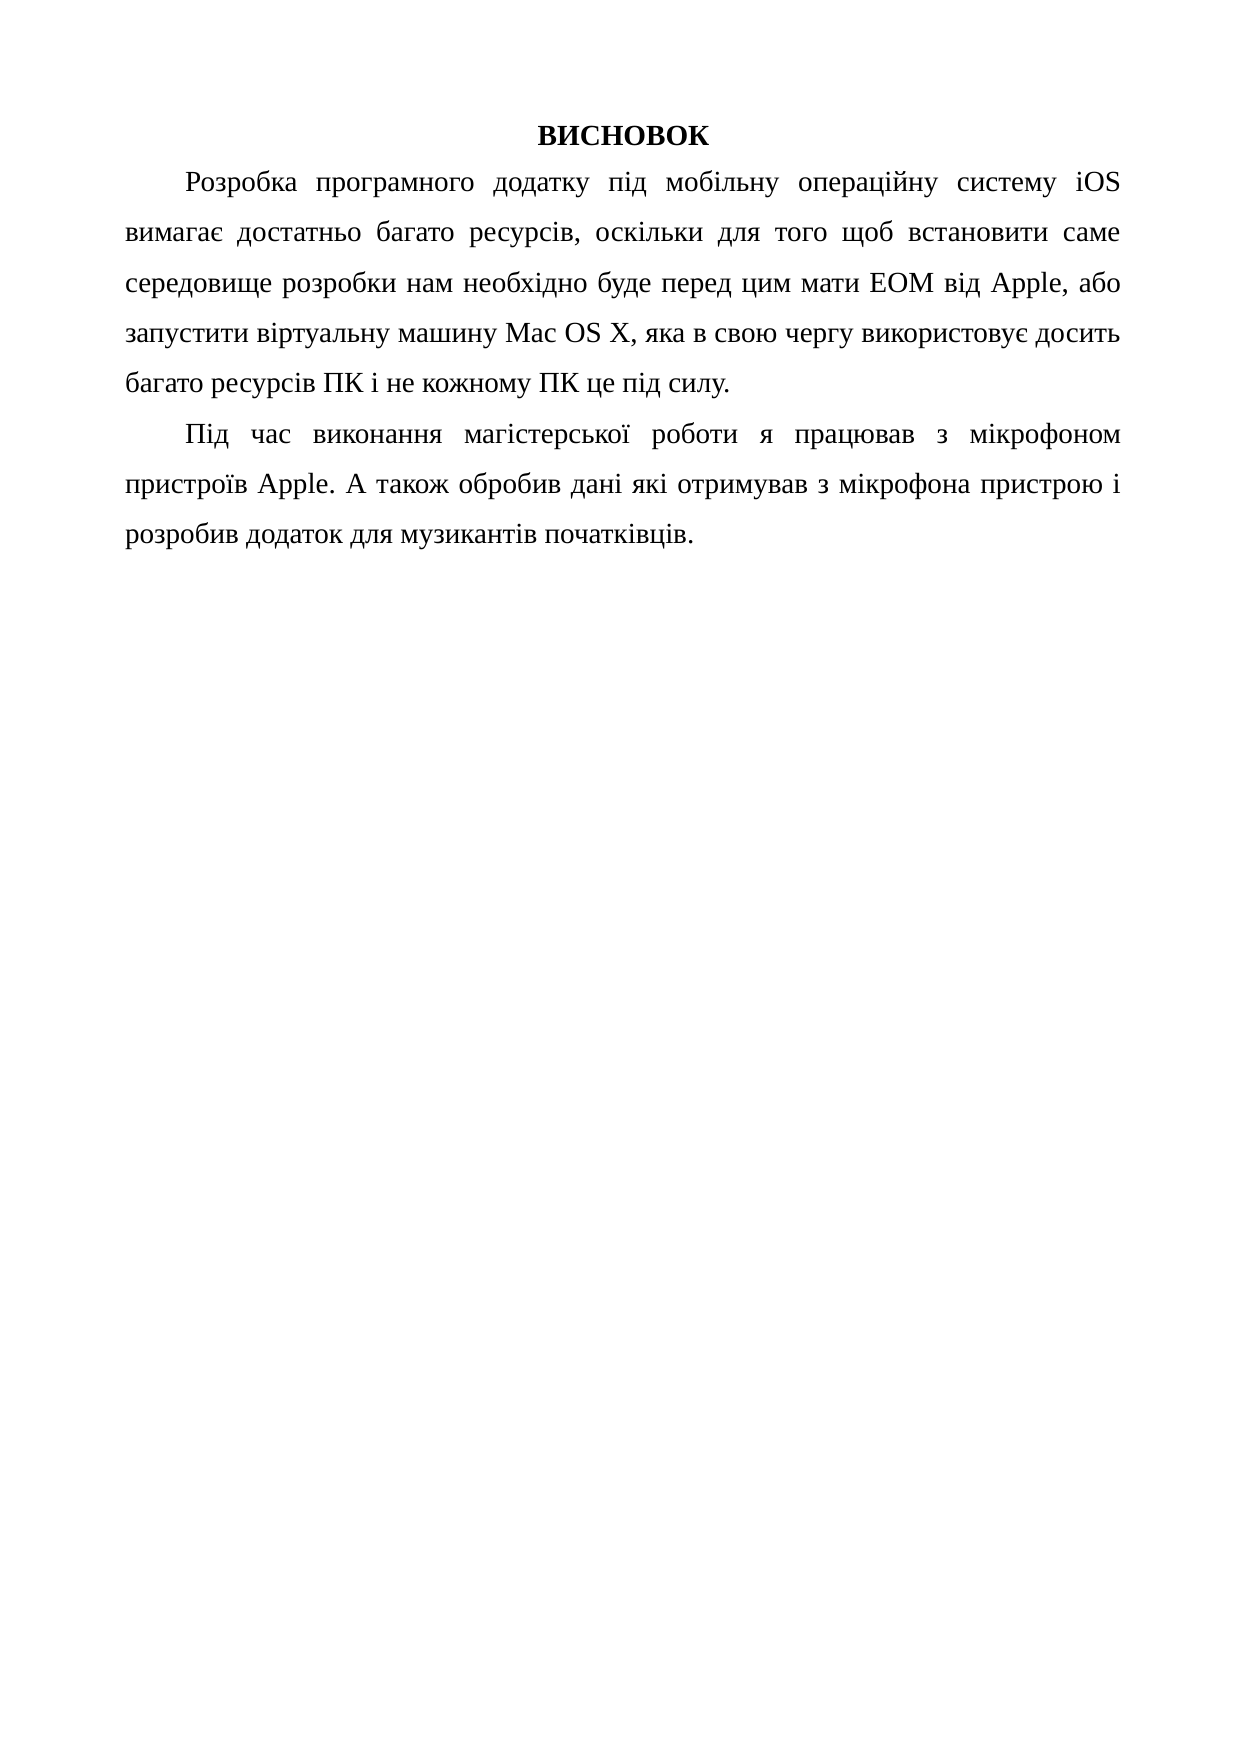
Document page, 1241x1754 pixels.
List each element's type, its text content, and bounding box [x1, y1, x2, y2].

subtitle ВИСНОВОК [125, 118, 1122, 152]
text Розробка програмного додатку під мобільну операційну систему iOS вимагає достатньо багато ресурсів, оскільки для того щоб встановити саме середовище розробки нам необхідно буде перед цим мати ЕОМ від Apple, або запустити віртуальну машину Mac OS X, яка в свою чергу використовує досить багато ресурсів ПК і не кожному ПК це під силу. [125, 164, 1122, 399]
text Під час виконання магістерської роботи я працював з мікрофоном пристроїв Apple. А також обробив дані які отримував з мікрофона пристрою і розробив додаток для музикантів початківців. [125, 416, 1122, 550]
